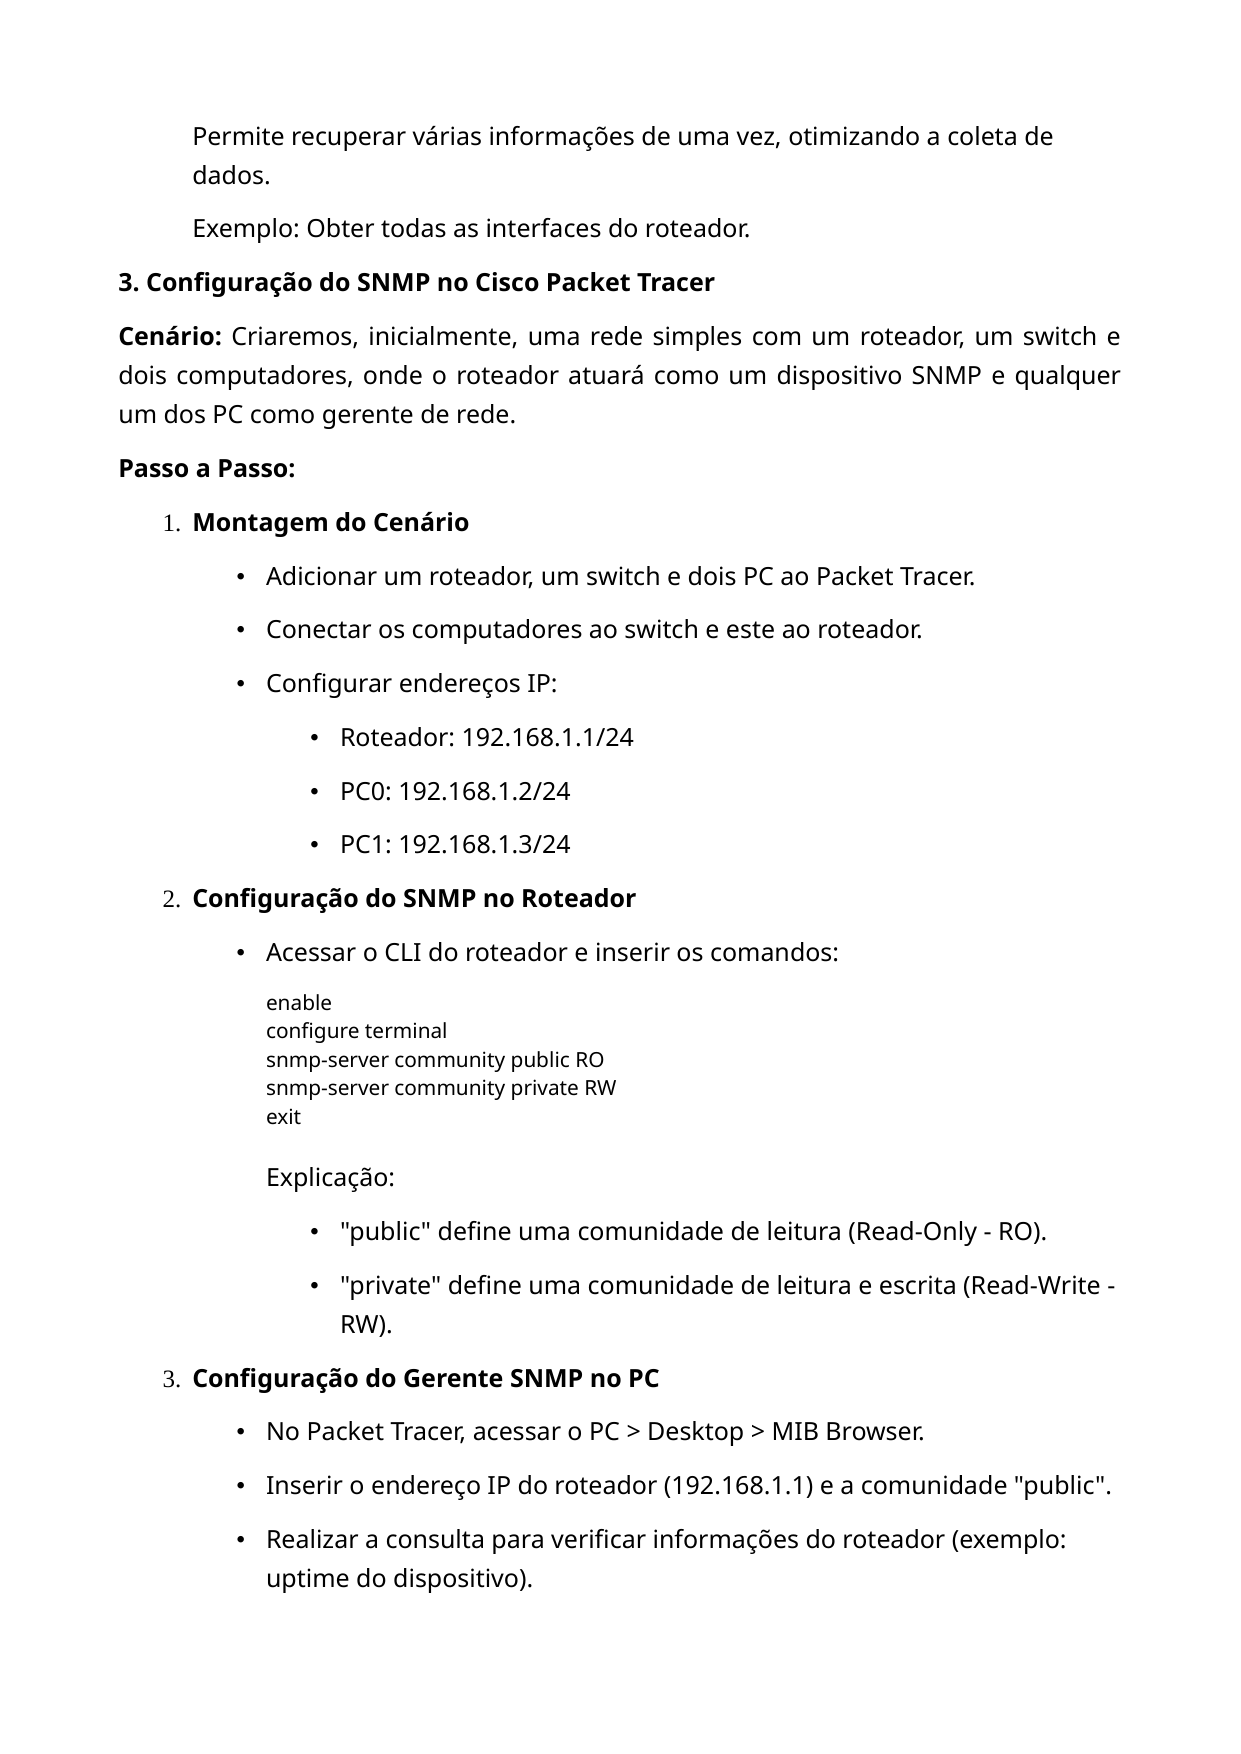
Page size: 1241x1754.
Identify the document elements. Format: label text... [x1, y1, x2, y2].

text Cenário: Criaremos, inicialmente, uma rede simples com um roteador, um switch e dois computadores, onde o roteador atuará como um dispositivo SNMP e qualquer um dos PC como gerente de rede. [118, 318, 1122, 431]
text Passo a Passo: [118, 451, 1122, 485]
list Montagem do Cenário [162, 504, 1122, 538]
list Realizar a consulta para verificar informações do roteador (exemplo: uptime do dispositivo). [236, 1521, 1122, 1595]
list "public" define uma comunidade de leitura (Read-Only - RO). [310, 1213, 1122, 1248]
list Permite recuperar várias informações de uma vez, otimizando a coleta de dados. [162, 118, 1122, 191]
list PC0: 192.168.1.2/24 [310, 773, 1122, 807]
list Acessar o CLI do roteador e inserir os comandos: [236, 934, 1122, 968]
list exit [236, 1102, 1122, 1130]
list configure terminal [236, 1017, 1122, 1045]
text 3. Configuração do SNMP no Cisco Packet Tracer [118, 265, 1122, 299]
list Configuração do Gerente SNMP no PC [162, 1360, 1122, 1394]
list snmp-server community public RO [236, 1045, 1122, 1073]
list Roteador: 192.168.1.1/24 [310, 719, 1122, 753]
list Configurar endereços IP: [236, 666, 1122, 700]
list Inserir o endereço IP do roteador (192.168.1.1) e a comunidade "public". [236, 1468, 1122, 1502]
list Explicação: [236, 1160, 1122, 1194]
list enable [236, 988, 1122, 1017]
list No Packet Tracer, acessar o PC > Desktop > MIB Browser. [236, 1414, 1122, 1448]
list Exemplo: Obter todas as interfaces do roteador. [162, 211, 1122, 245]
list snmp-server community private RW [236, 1073, 1122, 1102]
list "private" define uma comunidade de leitura e escrita (Read-Write - RW). [310, 1267, 1122, 1341]
list Conectar os computadores ao switch e este ao roteador. [236, 612, 1122, 646]
list PC1: 192.168.1.3/24 [310, 827, 1122, 861]
list Configuração do SNMP no Roteador [162, 881, 1122, 915]
list Adicionar um roteador, um switch e dois PC ao Packet Tracer. [236, 558, 1122, 592]
